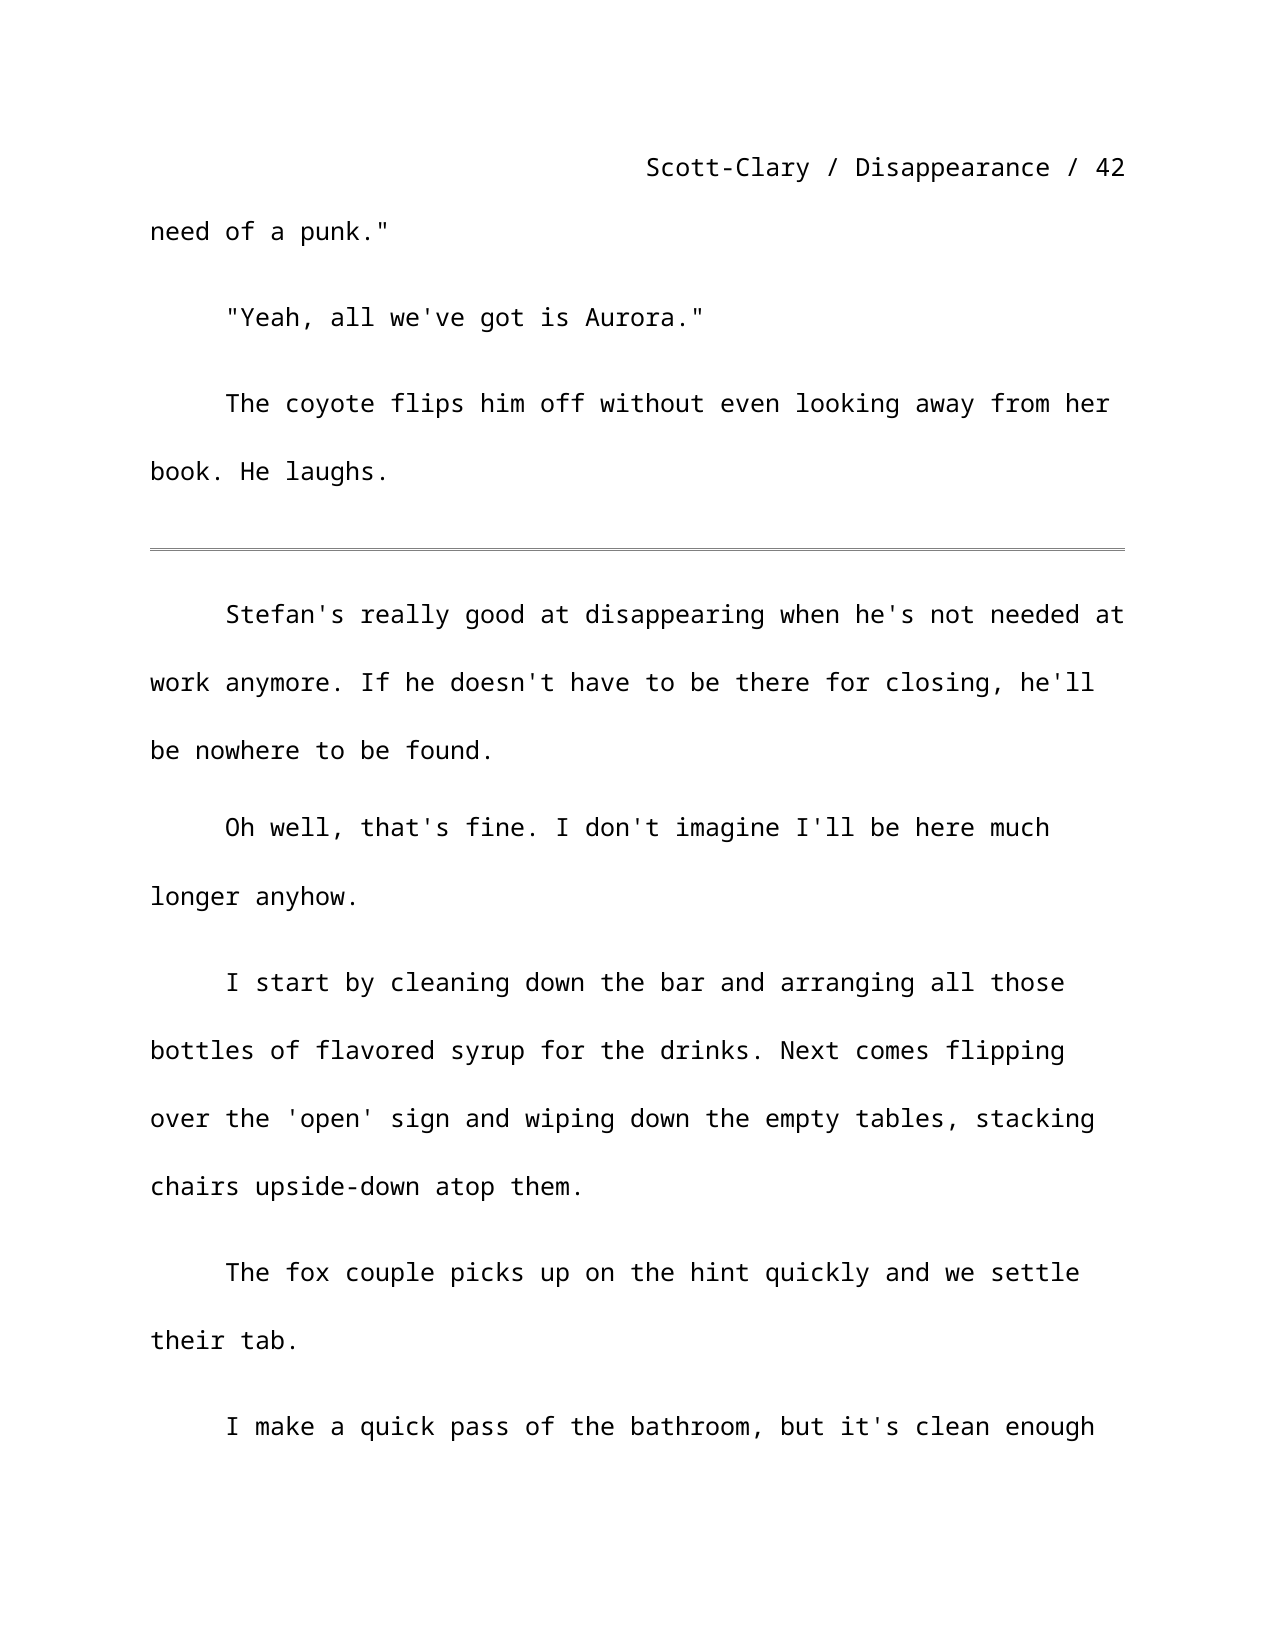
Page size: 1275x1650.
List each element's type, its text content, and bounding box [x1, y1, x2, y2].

text I make a quick pass of the bathroom, but it's clean enough [150, 1409, 1125, 1443]
text need of a punk." [150, 213, 1125, 248]
text I start by cleaning down the bar and arranging all those bottles of flavored syrup for the drinks. Next comes flipping over the 'open' sign and wiping down the empty tables, stacking chairs upside-down atop them. [150, 964, 1125, 1203]
text The coyote flips him off without even looking away from her book. He laughs. [150, 386, 1125, 488]
text Oh well, that's fine. I don't imagine I'll be here much longer anyhow. [150, 810, 1125, 912]
text The fox couple picks up on the hint quickly and we settle their tab. [150, 1255, 1125, 1357]
text Stefan's really good at disappearing when he's not needed at work anymore. If he doesn't have to be there for closing, he'll be nowhere to be found. [150, 597, 1125, 767]
text "Yeah, all we've got is Aurora." [150, 299, 1125, 334]
